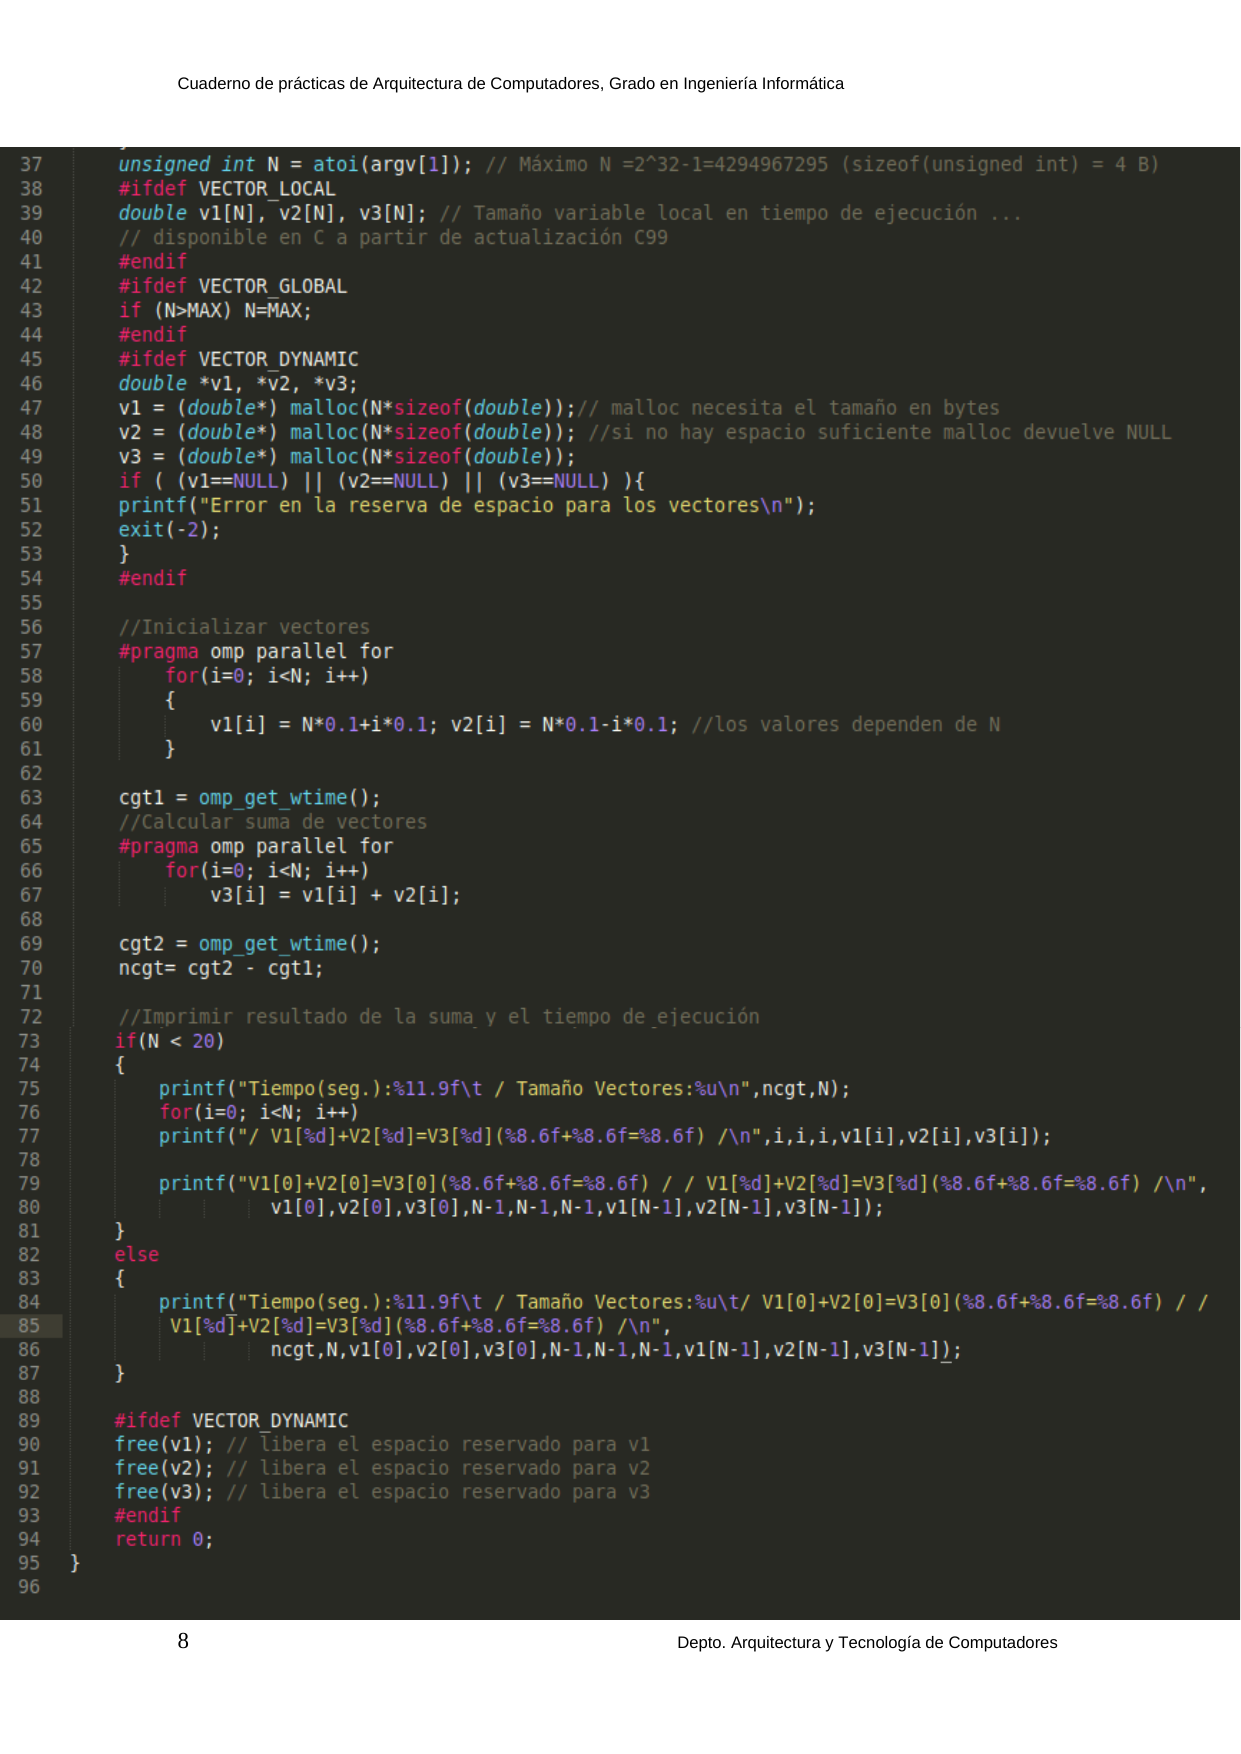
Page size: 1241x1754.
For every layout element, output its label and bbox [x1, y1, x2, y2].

picture [0, 147, 1241, 1620]
